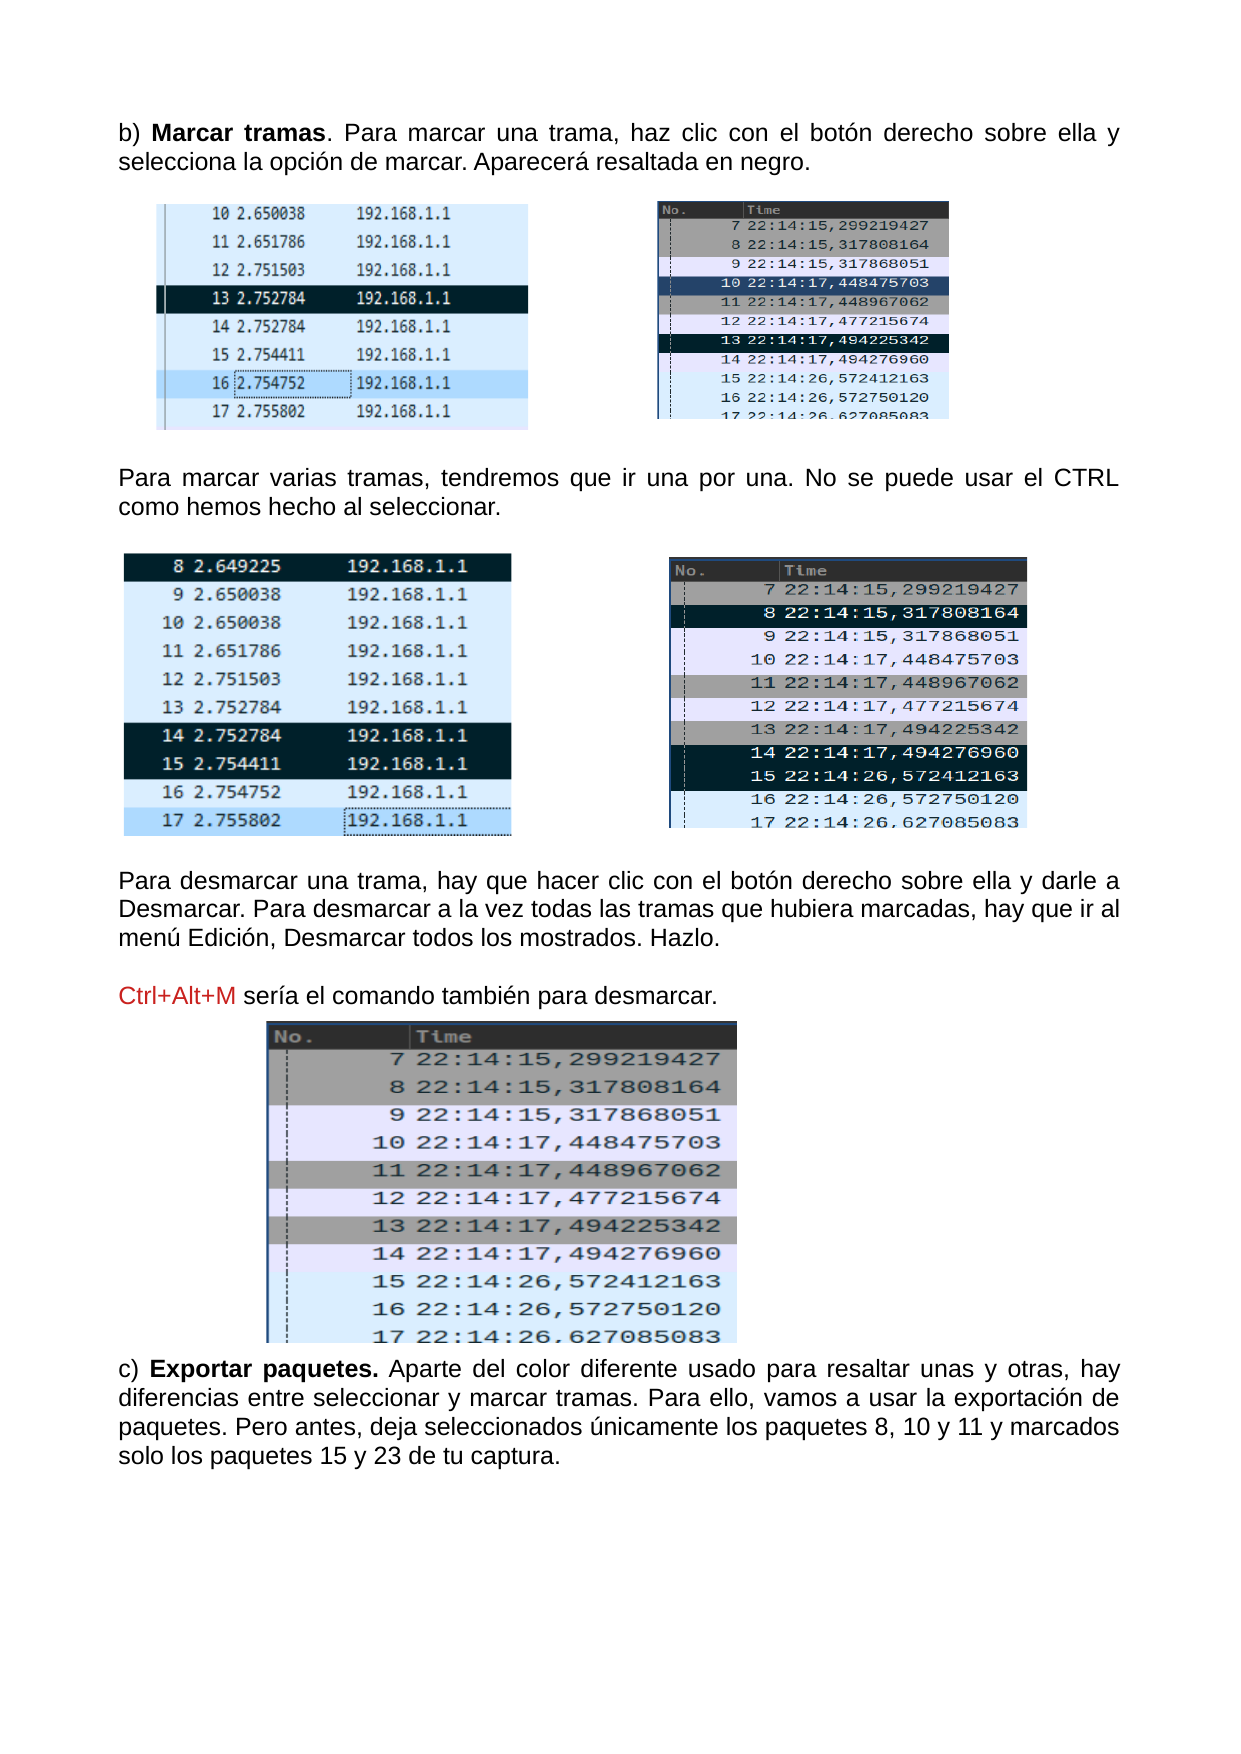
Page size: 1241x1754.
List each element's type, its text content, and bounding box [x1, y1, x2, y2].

picture [669, 557, 1028, 828]
picture [156, 204, 529, 430]
text Ctrl+Alt+M sería el comando también para desmarcar. [118, 981, 1122, 1009]
text Para desmarcar una trama, hay que hacer clic con el botón derecho sobre ella y darle a Desmarcar. Para desmarcar a la vez todas las tramas que hubiera marcadas, hay que ir al menú Edición, Desmarcar todos los mostrados. Hazlo. [118, 866, 1122, 952]
text c) Exportar paquetes. Aparte del color diferente usado para resaltar unas y otras, hay diferencias entre seleccionar y marcar tramas. Para ello, vamos a usar la exportación de paquetes. Pero antes, deja seleccionados únicamente los paquetes 8, 10 y 11 y marcados solo los paquetes 15 y 23 de tu captura. [118, 1354, 1122, 1469]
picture [266, 1021, 737, 1343]
picture [657, 201, 949, 419]
text b) Marcar tramas. Para marcar una trama, haz clic con el botón derecho sobre ella y selecciona la opción de marcar. Aparecerá resaltada en negro. [118, 118, 1122, 176]
picture [123, 549, 512, 836]
text Para marcar varias tramas, tendremos que ir una por una. No se puede usar el CTRL como hemos hecho al seleccionar. [118, 463, 1122, 521]
